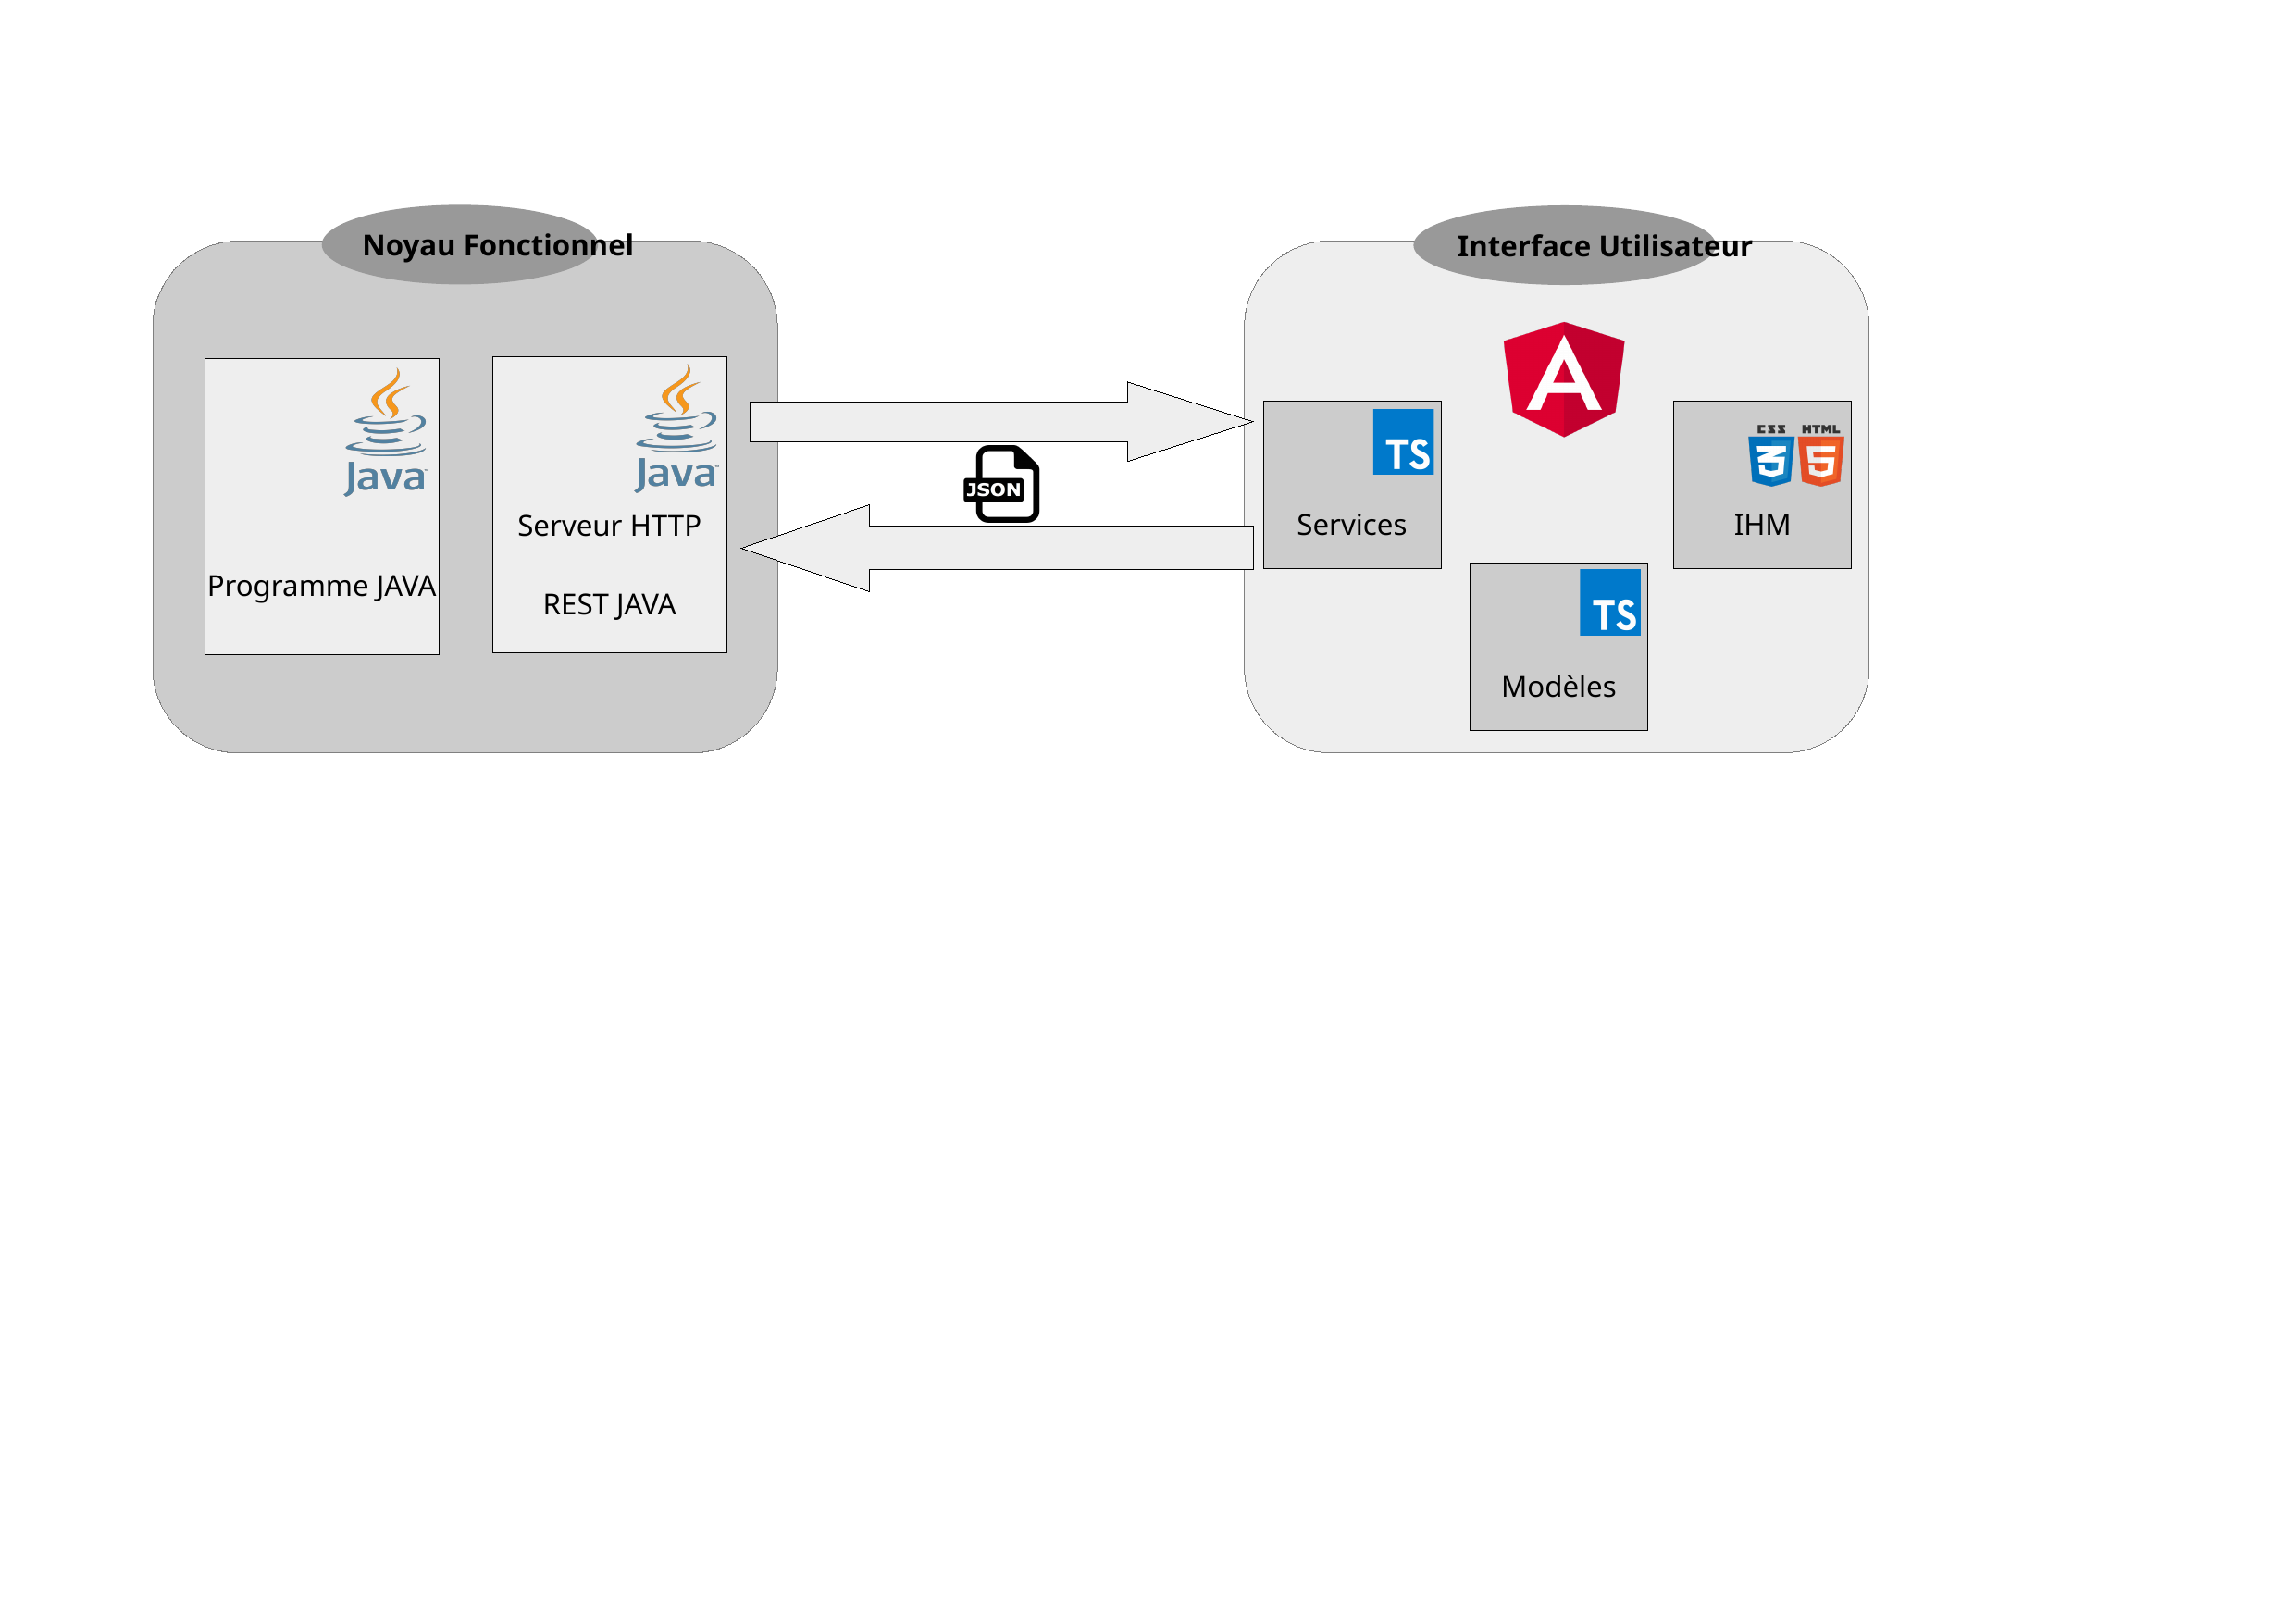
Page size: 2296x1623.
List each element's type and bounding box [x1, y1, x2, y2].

picture [632, 363, 720, 494]
picture [1372, 409, 1434, 475]
picture [1483, 305, 1645, 449]
picture [963, 445, 1046, 523]
picture [341, 366, 429, 498]
picture [1747, 409, 1845, 502]
picture [1580, 569, 1641, 636]
